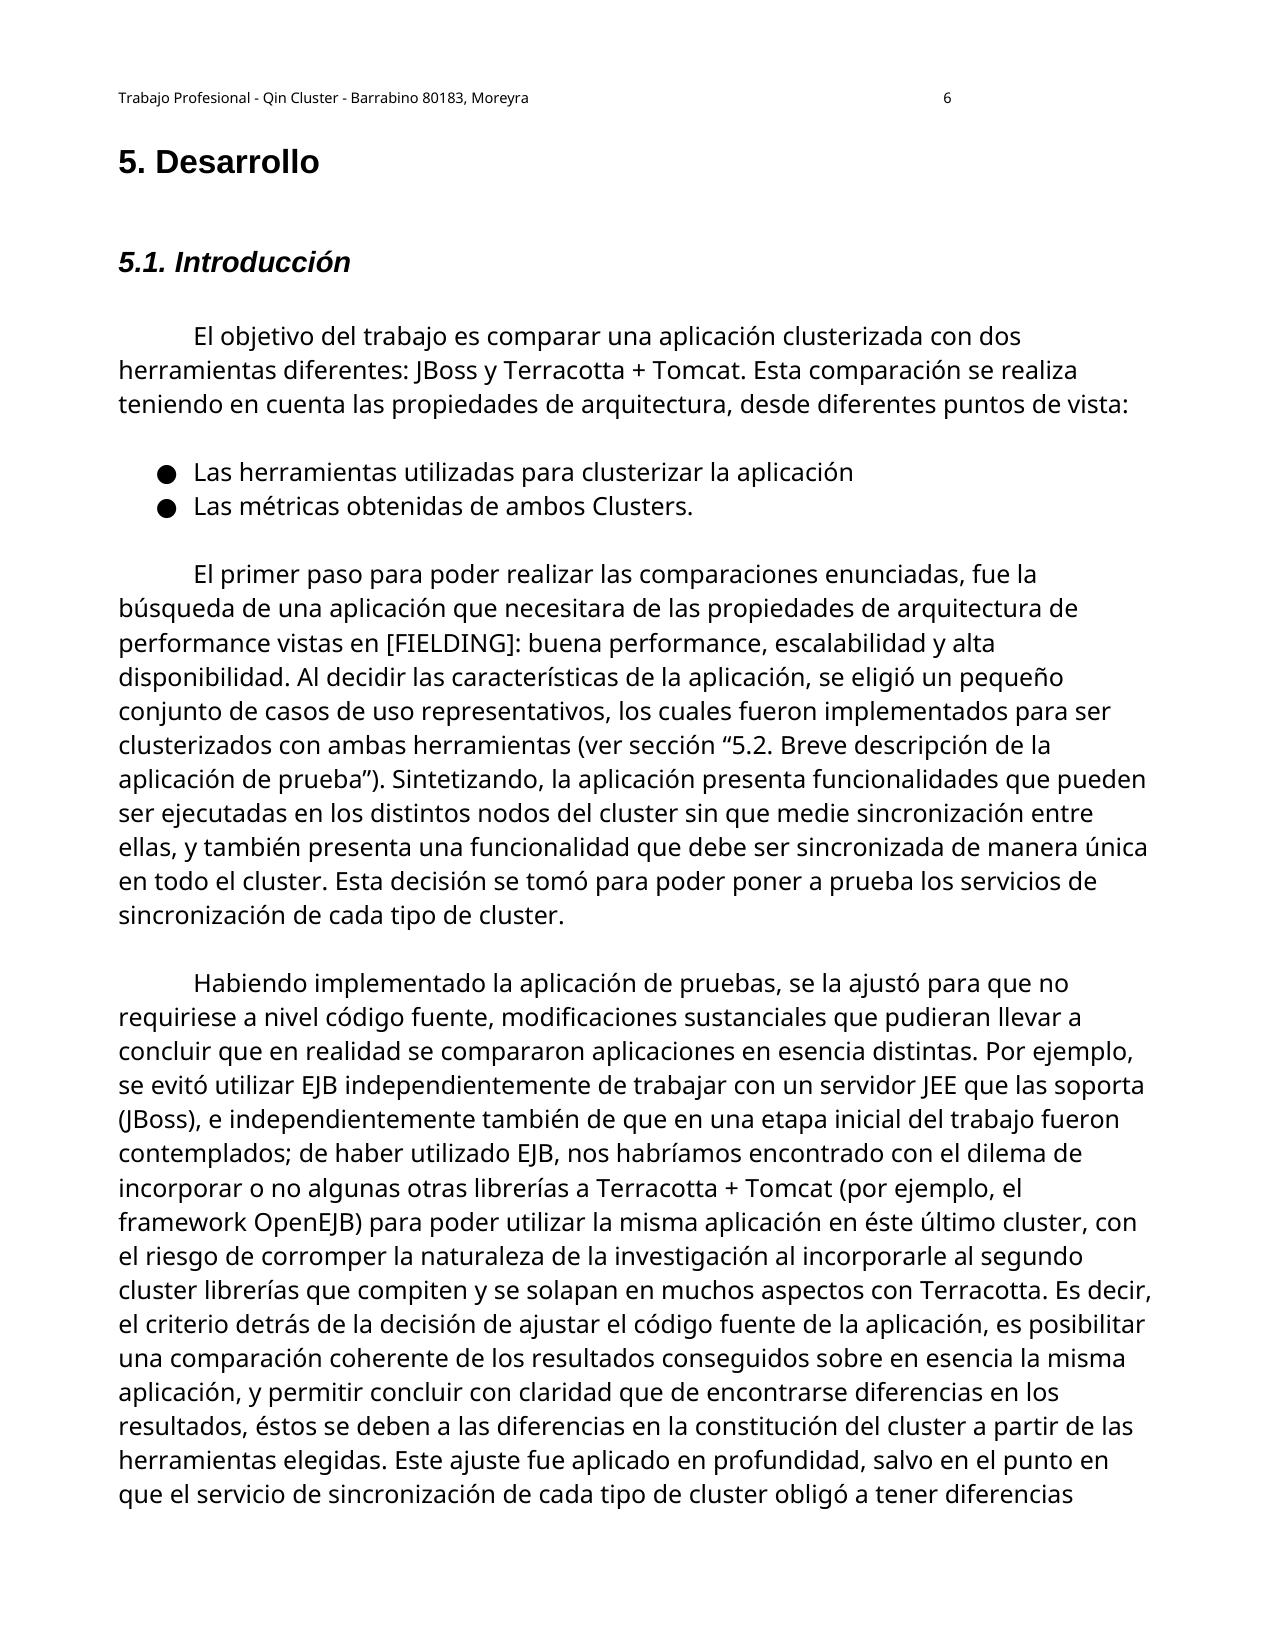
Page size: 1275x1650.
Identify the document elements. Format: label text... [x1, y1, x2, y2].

subtitle 5. Desarrollo [118, 143, 1157, 180]
text Habiendo implementado la aplicación de pruebas, se la ajustó para que no requiriese a nivel código fuente, modificaciones sustanciales que pudieran llevar a concluir que en realidad se compararon aplicaciones en esencia distintas. Por ejemplo, se evitó utilizar EJB independientemente de trabajar con un servidor JEE que las soporta (JBoss), e independientemente también de que en una etapa inicial del trabajo fueron contemplados; de haber utilizado EJB, nos habríamos encontrado con el dilema de incorporar o no algunas otras librerías a Terracotta + Tomcat (por ejemplo, el framework OpenEJB) para poder utilizar la misma aplicación en éste último cluster, con el riesgo de corromper la naturaleza de la investigación al incorporarle al segundo cluster librerías que compiten y se solapan en muchos aspectos con Terracotta. Es decir, el criterio detrás de la decisión de ajustar el código fuente de la aplicación, es posibilitar una comparación coherente de los resultados conseguidos sobre en esencia la misma aplicación, y permitir concluir con claridad que de encontrarse diferencias en los resultados, éstos se deben a las diferencias en la constitución del cluster a partir de las herramientas elegidas. Este ajuste fue aplicado en profundidad, salvo en el punto en que el servicio de sincronización de cada tipo de cluster obligó a tener diferencias [118, 966, 1157, 1511]
list Las herramientas utilizadas para clusterizar la aplicación [177, 455, 1157, 489]
list Las métricas obtenidas de ambos Clusters. [177, 489, 1157, 523]
subtitle 5.1. Introducción [118, 246, 1157, 278]
text El primer paso para poder realizar las comparaciones enunciadas, fue la búsqueda de una aplicación que necesitara de las propiedades de arquitectura de performance vistas en [FIELDING]: buena performance, escalabilidad y alta disponibilidad. Al decidir las características de la aplicación, se eligió un pequeño conjunto de casos de uso representativos, los cuales fueron implementados para ser clusterizados con ambas herramientas (ver sección “5.2. Breve descripción de la aplicación de prueba”). Sintetizando, la aplicación presenta funcionalidades que pueden ser ejecutadas en los distintos nodos del cluster sin que medie sincronización entre ellas, y también presenta una funcionalidad que debe ser sincronizada de manera única en todo el cluster. Esta decisión se tomó para poder poner a prueba los servicios de sincronización de cada tipo de cluster. [118, 557, 1157, 932]
text El objetivo del trabajo es comparar una aplicación clusterizada con dos herramientas diferentes: JBoss y Terracotta + Tomcat. Esta comparación se realiza teniendo en cuenta las propiedades de arquitectura, desde diferentes puntos de vista: [118, 319, 1157, 421]
